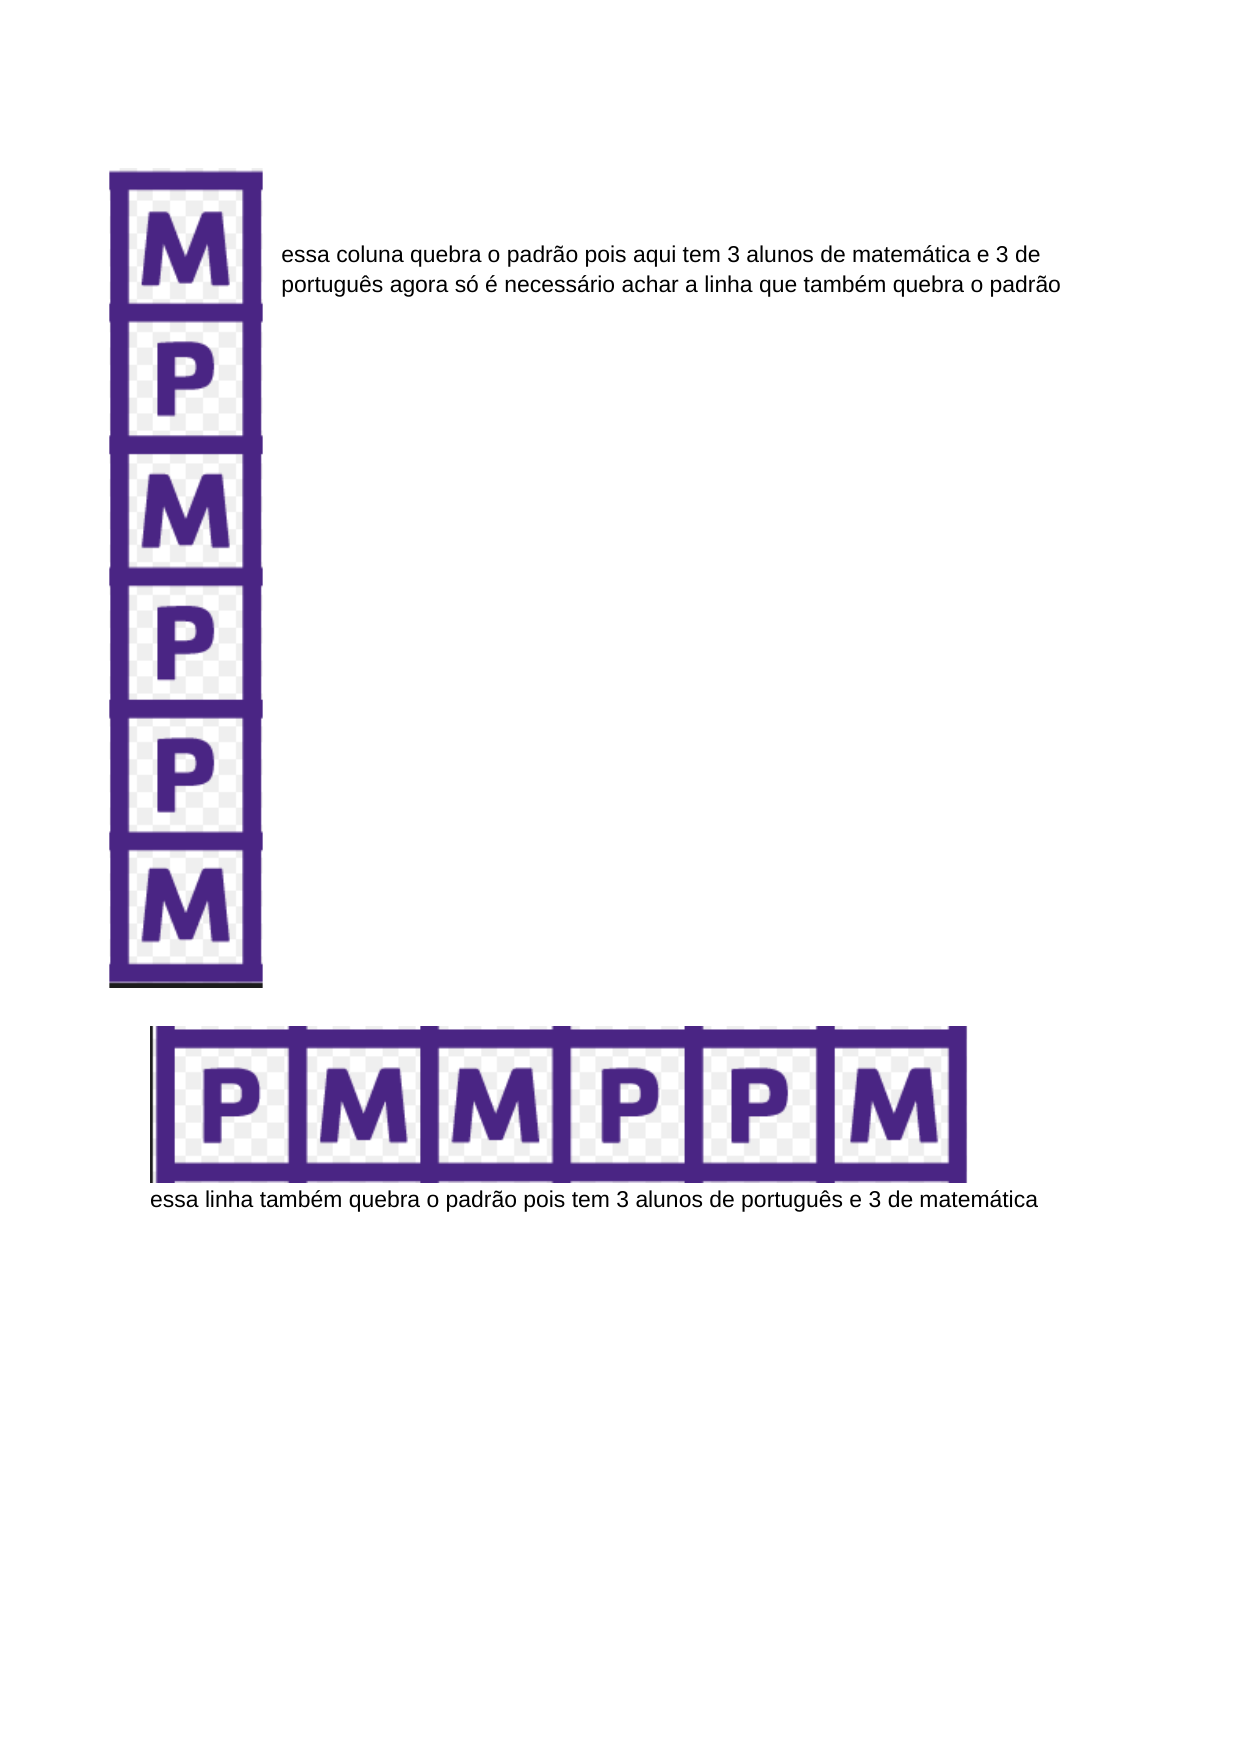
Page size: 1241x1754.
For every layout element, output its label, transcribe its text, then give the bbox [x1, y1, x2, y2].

text essa coluna quebra o padrão pois aqui tem 3 alunos de matemática e 3 de português agora só é necessário achar a linha que também quebra o padrão [263, 241, 1090, 297]
picture [109, 168, 263, 988]
text essa linha também quebra o padrão pois tem 3 alunos de português e 3 de matemática [150, 1186, 1090, 1212]
picture [150, 1026, 968, 1183]
